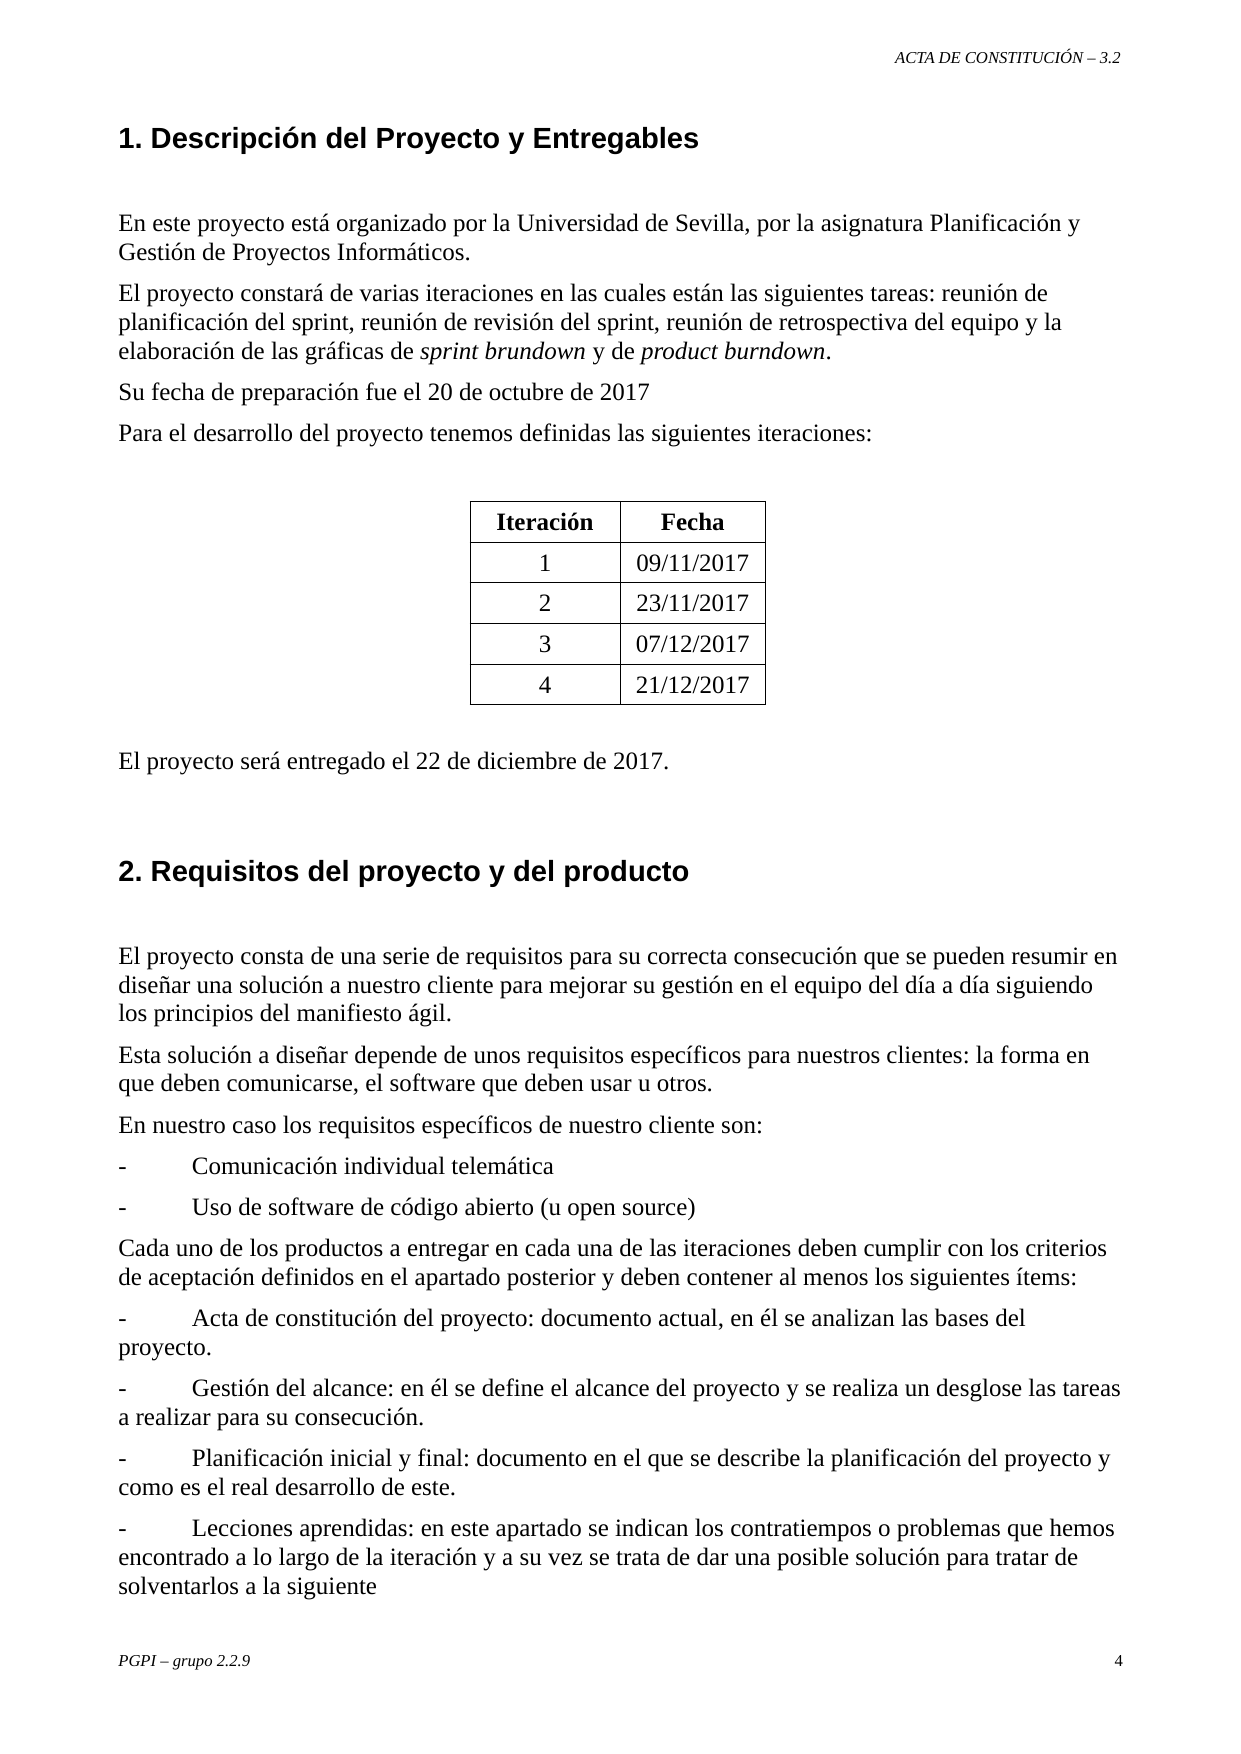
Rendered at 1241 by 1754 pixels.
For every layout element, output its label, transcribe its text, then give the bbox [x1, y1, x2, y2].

table_cell 07/12/2017 [621, 624, 765, 664]
subtitle 1. Descripción del Proyecto y Entregables [118, 121, 1122, 154]
table_cell 4 [471, 665, 620, 704]
table_cell 1 [471, 543, 620, 582]
text - Acta de constitución del proyecto: documento actual, en él se analizan las bases del proyecto. [118, 1303, 1122, 1361]
text El proyecto constará de varias iteraciones en las cuales están las siguientes tareas: reunión de planificación del sprint, reunión de revisión del sprint, reunión de retrospectiva del equipo y la elaboración de las gráficas de sprint brundown y de product burndown. [118, 278, 1122, 364]
table_cell 3 [471, 624, 620, 664]
text - Lecciones aprendidas: en este apartado se indican los contratiempos o problemas que hemos encontrado a lo largo de la iteración y a su vez se trata de dar una posible solución para tratar de solventarlos a la siguiente [118, 1513, 1122, 1600]
text Su fecha de preparación fue el 20 de octubre de 2017 [118, 377, 1122, 406]
text - Comunicación individual telemática [118, 1151, 1122, 1180]
text - Planificación inicial y final: documento en el que se describe la planificación del proyecto y como es el real desarrollo de este. [118, 1443, 1122, 1501]
table_cell 09/11/2017 [621, 543, 765, 582]
text El proyecto consta de una serie de requisitos para su correcta consecución que se pueden resumir en diseñar una solución a nuestro cliente para mejorar su gestión en el equipo del día a día siguiendo los principios del manifiesto ágil. [118, 941, 1122, 1027]
table_header Iteración [471, 502, 620, 541]
subtitle 2. Requisitos del proyecto y del producto [118, 854, 1122, 887]
text - Uso de software de código abierto (u open source) [118, 1192, 1122, 1221]
text Para el desarrollo del proyecto tenemos definidas las siguientes iteraciones: [118, 418, 1122, 447]
text - Gestión del alcance: en él se define el alcance del proyecto y se realiza un desglose las tareas a realizar para su consecución. [118, 1373, 1122, 1431]
table_header Fecha [621, 502, 765, 541]
text En este proyecto está organizado por la Universidad de Sevilla, por la asignatura Planificación y Gestión de Proyectos Informáticos. [118, 208, 1122, 266]
table_cell 2 [471, 583, 620, 623]
table_cell 21/12/2017 [621, 665, 765, 704]
text En nuestro caso los requisitos específicos de nuestro cliente son: [118, 1110, 1122, 1138]
text Cada uno de los productos a entregar en cada una de las iteraciones deben cumplir con los criterios de aceptación definidos en el apartado posterior y deben contener al menos los siguientes ítems: [118, 1233, 1122, 1291]
text El proyecto será entregado el 22 de diciembre de 2017. [118, 746, 1122, 775]
text Esta solución a diseñar depende de unos requisitos específicos para nuestros clientes: la forma en que deben comunicarse, el software que deben usar u otros. [118, 1040, 1122, 1097]
table_cell 23/11/2017 [621, 583, 765, 623]
